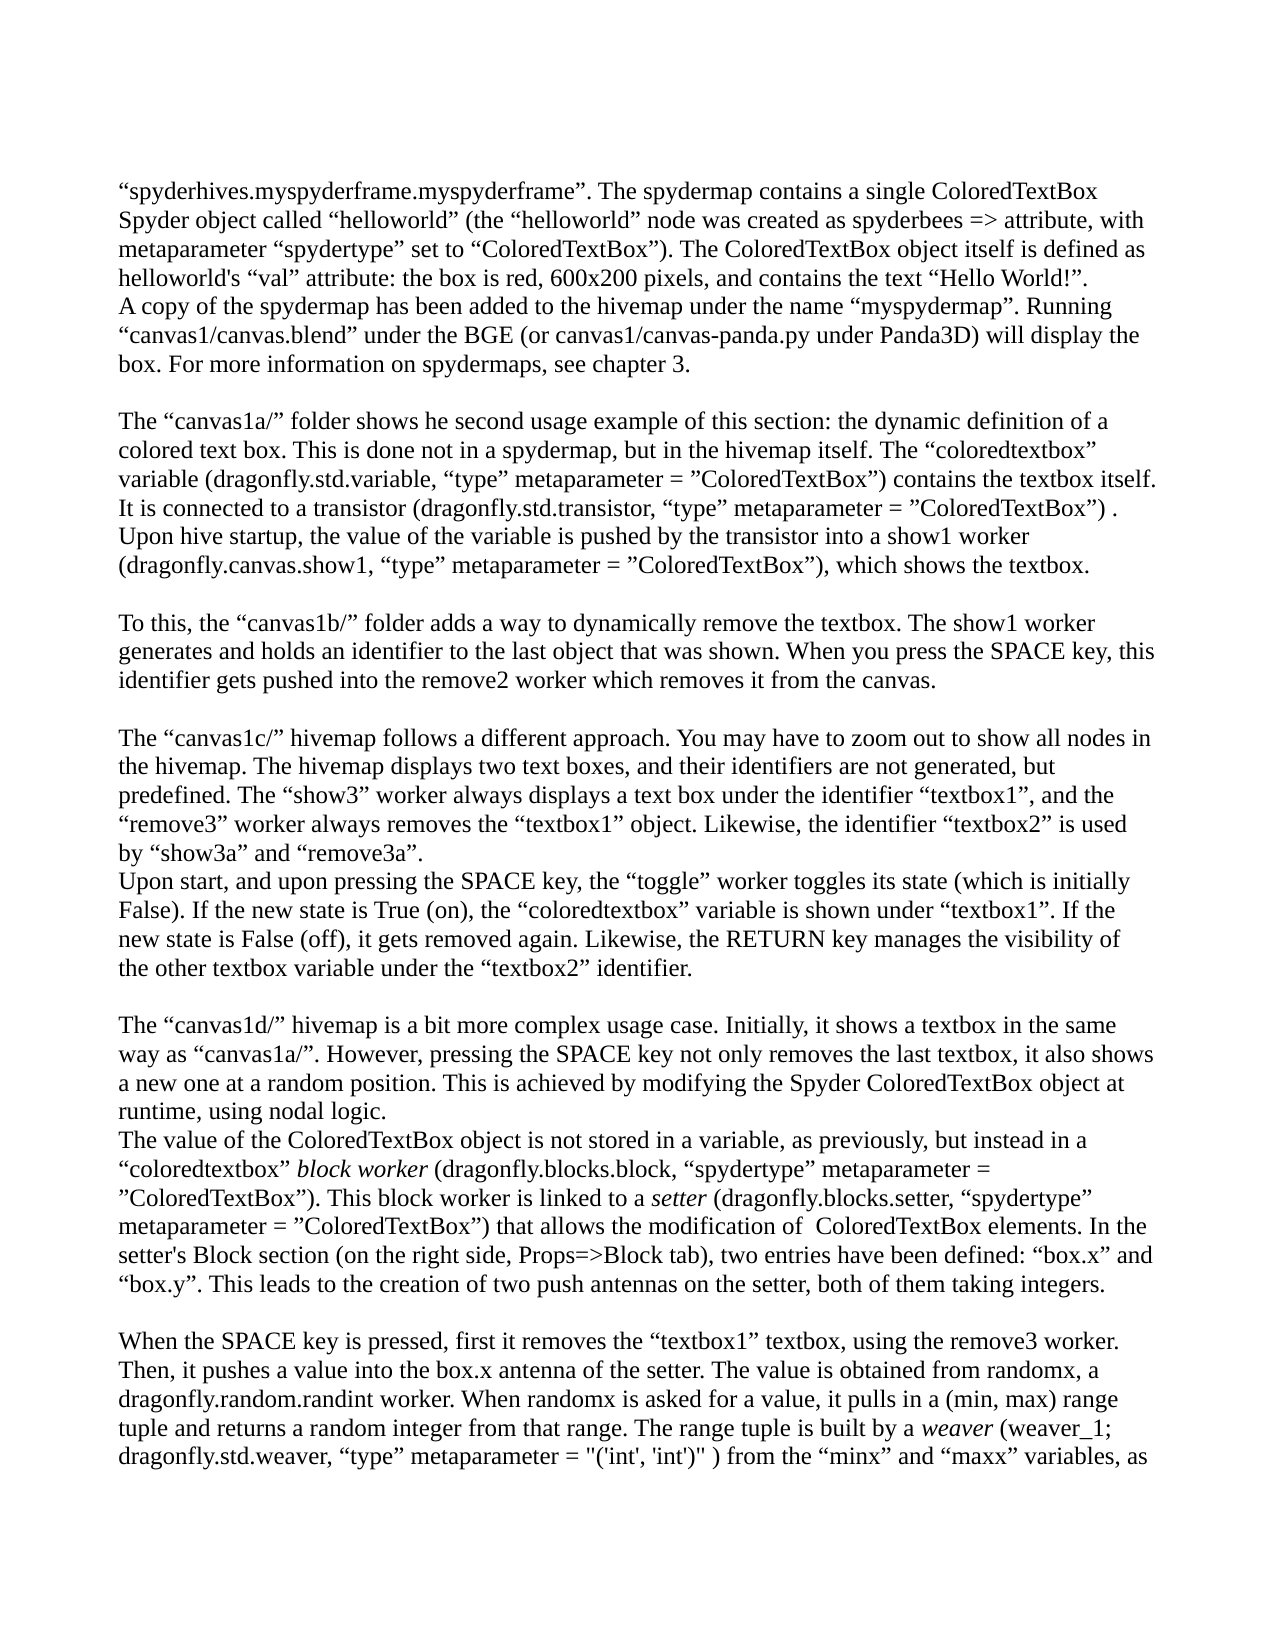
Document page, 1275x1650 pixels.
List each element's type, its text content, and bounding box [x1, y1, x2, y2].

text The value of the ColoredTextBox object is not stored in a variable, as previously, but instead in a “coloredtextbox” block worker (dragonfly.blocks.block, “spydertype” metaparameter = ”ColoredTextBox”). This block worker is linked to a setter (dragonfly.blocks.setter, “spydertype” metaparameter = ”ColoredTextBox”) that allows the modification of ColoredTextBox elements. In the setter's Block section (on the right side, Props=>Block tab), two entries have been defined: “box.x” and “box.y”. This leads to the creation of two push antennas on the setter, both of them taking integers. [118, 1125, 1157, 1298]
text The “canvas1c/” hivemap follows a different approach. You may have to zoom out to show all nodes in the hivemap. The hivemap displays two text boxes, and their identifiers are not generated, but predefined. The “show3” worker always displays a text box under the identifier “textbox1”, and the “remove3” worker always removes the “textbox1” object. Likewise, the identifier “textbox2” is used by “show3a” and “remove3a”. [118, 723, 1157, 866]
text Upon start, and upon pressing the SPACE key, the “toggle” worker toggles its state (which is initially False). If the new state is True (on), the “coloredtextbox” variable is shown under “textbox1”. If the new state is False (off), it gets removed again. Likewise, the RETURN key manages the visibility of the other textbox variable under the “textbox2” identifier. [118, 866, 1157, 981]
text “spyderhives.myspyderframe.myspyderframe”. The spydermap contains a single ColoredTextBox Spyder object called “helloworld” (the “helloworld” node was created as spyderbees => attribute, with metaparameter “spydertype” set to “ColoredTextBox”). The ColoredTextBox object itself is defined as helloworld's “val” attribute: the box is red, 600x200 pixels, and contains the text “Hello World!”. [118, 176, 1157, 291]
text A copy of the spydermap has been added to the hivemap under the name “myspydermap”. Running “canvas1/canvas.blend” under the BGE (or canvas1/canvas-panda.py under Panda3D) will display the box. For more information on spydermaps, see chapter 3. [118, 291, 1157, 378]
text When the SPACE key is pressed, first it removes the “textbox1” textbox, using the remove3 worker. Then, it pushes a value into the box.x antenna of the setter. The value is obtained from randomx, a dragonfly.random.randint worker. When randomx is asked for a value, it pulls in a (min, max) range tuple and returns a random integer from that range. The range tuple is built by a weaver (weaver_1; dragonfly.std.weaver, “type” metaparameter = "('int', 'int')" ) from the “minx” and “maxx” variables, as [118, 1326, 1157, 1470]
text The “canvas1d/” hivemap is a bit more complex usage case. Initially, it shows a textbox in the same way as “canvas1a/”. However, pressing the SPACE key not only removes the last textbox, it also shows a new one at a random position. This is achieved by modifying the Spyder ColoredTextBox object at runtime, using nodal logic. [118, 1010, 1157, 1125]
text To this, the “canvas1b/” folder adds a way to dynamically remove the textbox. The show1 worker generates and holds an identifier to the last object that was shown. When you press the SPACE key, this identifier gets pushed into the remove2 worker which removes it from the canvas. [118, 608, 1157, 694]
text The “canvas1a/” folder shows he second usage example of this section: the dynamic definition of a colored text box. This is done not in a spydermap, but in the hivemap itself. The “coloredtextbox” variable (dragonfly.std.variable, “type” metaparameter = ”ColoredTextBox”) contains the textbox itself. It is connected to a transistor (dragonfly.std.transistor, “type” metaparameter = ”ColoredTextBox”) . Upon hive startup, the value of the variable is pushed by the transistor into a show1 worker (dragonfly.canvas.show1, “type” metaparameter = ”ColoredTextBox”), which shows the textbox. [118, 406, 1157, 579]
